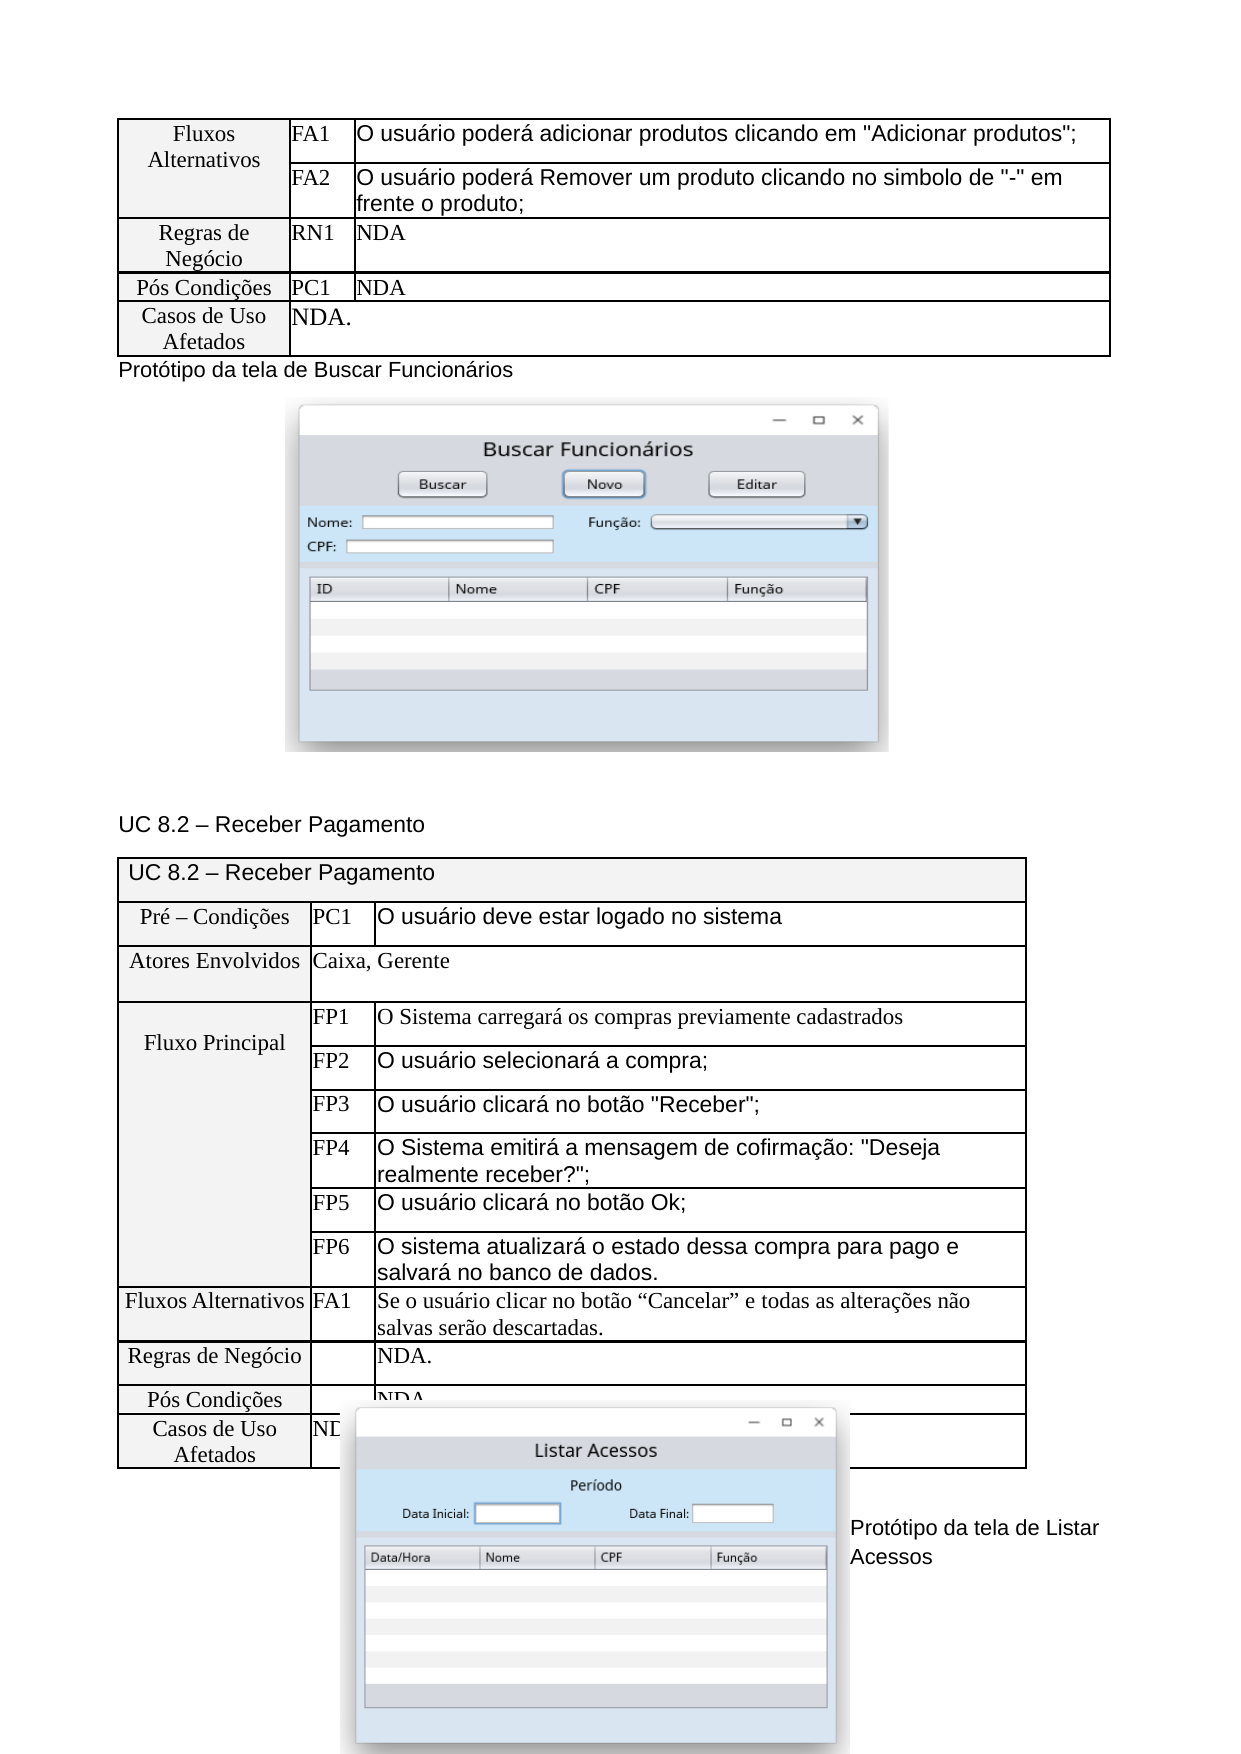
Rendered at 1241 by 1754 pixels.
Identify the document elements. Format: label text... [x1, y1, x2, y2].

table_cell O usuário poderá adicionar produtos clicando em "Adicionar produtos"; [356, 120, 1109, 162]
table_cell NDA. [376, 1343, 1025, 1384]
table_cell PC1 [291, 274, 354, 300]
table_cell O usuário deve estar logado no sistema [376, 903, 1025, 945]
table_cell O usuário poderá Remover um produto clicando no simbolo de "-" em frente o produto; [356, 164, 1109, 217]
table_cell FP5 [312, 1189, 374, 1231]
table_cell Casos de Uso Afetados [119, 1415, 310, 1467]
table_cell Fluxo Principal [119, 1003, 310, 1286]
table_cell NDA. [291, 302, 1109, 355]
table_cell NDA. [312, 1415, 339, 1467]
table_cell Fluxos Alternativos [119, 120, 289, 217]
table_cell FA2 [291, 164, 354, 217]
table_cell NDA [356, 274, 1109, 300]
table_cell Atores Envolvidos [119, 947, 310, 1001]
table_cell FP1 [312, 1003, 374, 1045]
table_cell Regras de Negócio [119, 1343, 310, 1384]
table_cell FP6 [312, 1233, 374, 1286]
table_cell O sistema atualizará o estado dessa compra para pago e salvará no banco de dados. [376, 1233, 1025, 1286]
table_cell Caixa, Gerente [312, 947, 1025, 1001]
table_cell FA1 [312, 1288, 374, 1340]
text Protótipo da tela de Buscar Funcionários [118, 357, 1122, 382]
table_cell Casos de Uso Afetados [119, 302, 289, 355]
table_cell FA1 [291, 120, 354, 162]
table_cell NDA. [376, 1386, 1025, 1412]
table_cell Pós Condições [119, 274, 289, 300]
table_cell O Sistema emitirá a mensagem de cofirmação: "Deseja realmente receber?"; [376, 1134, 1025, 1187]
table_cell O usuário clicará no botão "Receber"; [376, 1091, 1025, 1132]
picture [285, 397, 889, 752]
table_cell Fluxos Alternativos [119, 1288, 310, 1340]
table_cell O Sistema carregará os compras previamente cadastrados [376, 1003, 1025, 1045]
table_header UC 8.2 – Receber Pagamento [119, 859, 1025, 901]
table_cell RN1 [291, 219, 354, 271]
table_cell Se o usuário clicar no botão “Cancelar” e todas as alterações não salvas serão descartadas. [376, 1288, 1025, 1340]
table_cell [312, 1386, 374, 1412]
table_cell NDA. [850, 1415, 1025, 1467]
picture [339, 1400, 850, 1754]
table_cell O usuário selecionará a compra; [376, 1047, 1025, 1088]
table_cell [312, 1343, 374, 1384]
table_cell Pós Condições [119, 1386, 310, 1412]
table_cell Pré – Condições [119, 903, 310, 945]
table_cell NDA [356, 219, 1109, 271]
table_cell FP4 [312, 1134, 374, 1187]
text UC 8.2 – Receber Pagamento [118, 811, 1122, 838]
text Protótipo da tela de Listar Acessos [850, 1515, 1122, 1569]
table_cell FP2 [312, 1047, 374, 1088]
text [118, 1515, 339, 1569]
table_cell FP3 [312, 1091, 374, 1132]
table_cell O usuário clicará no botão Ok; [376, 1189, 1025, 1231]
table_cell PC1 [312, 903, 374, 945]
table_cell Regras de Negócio [119, 219, 289, 271]
